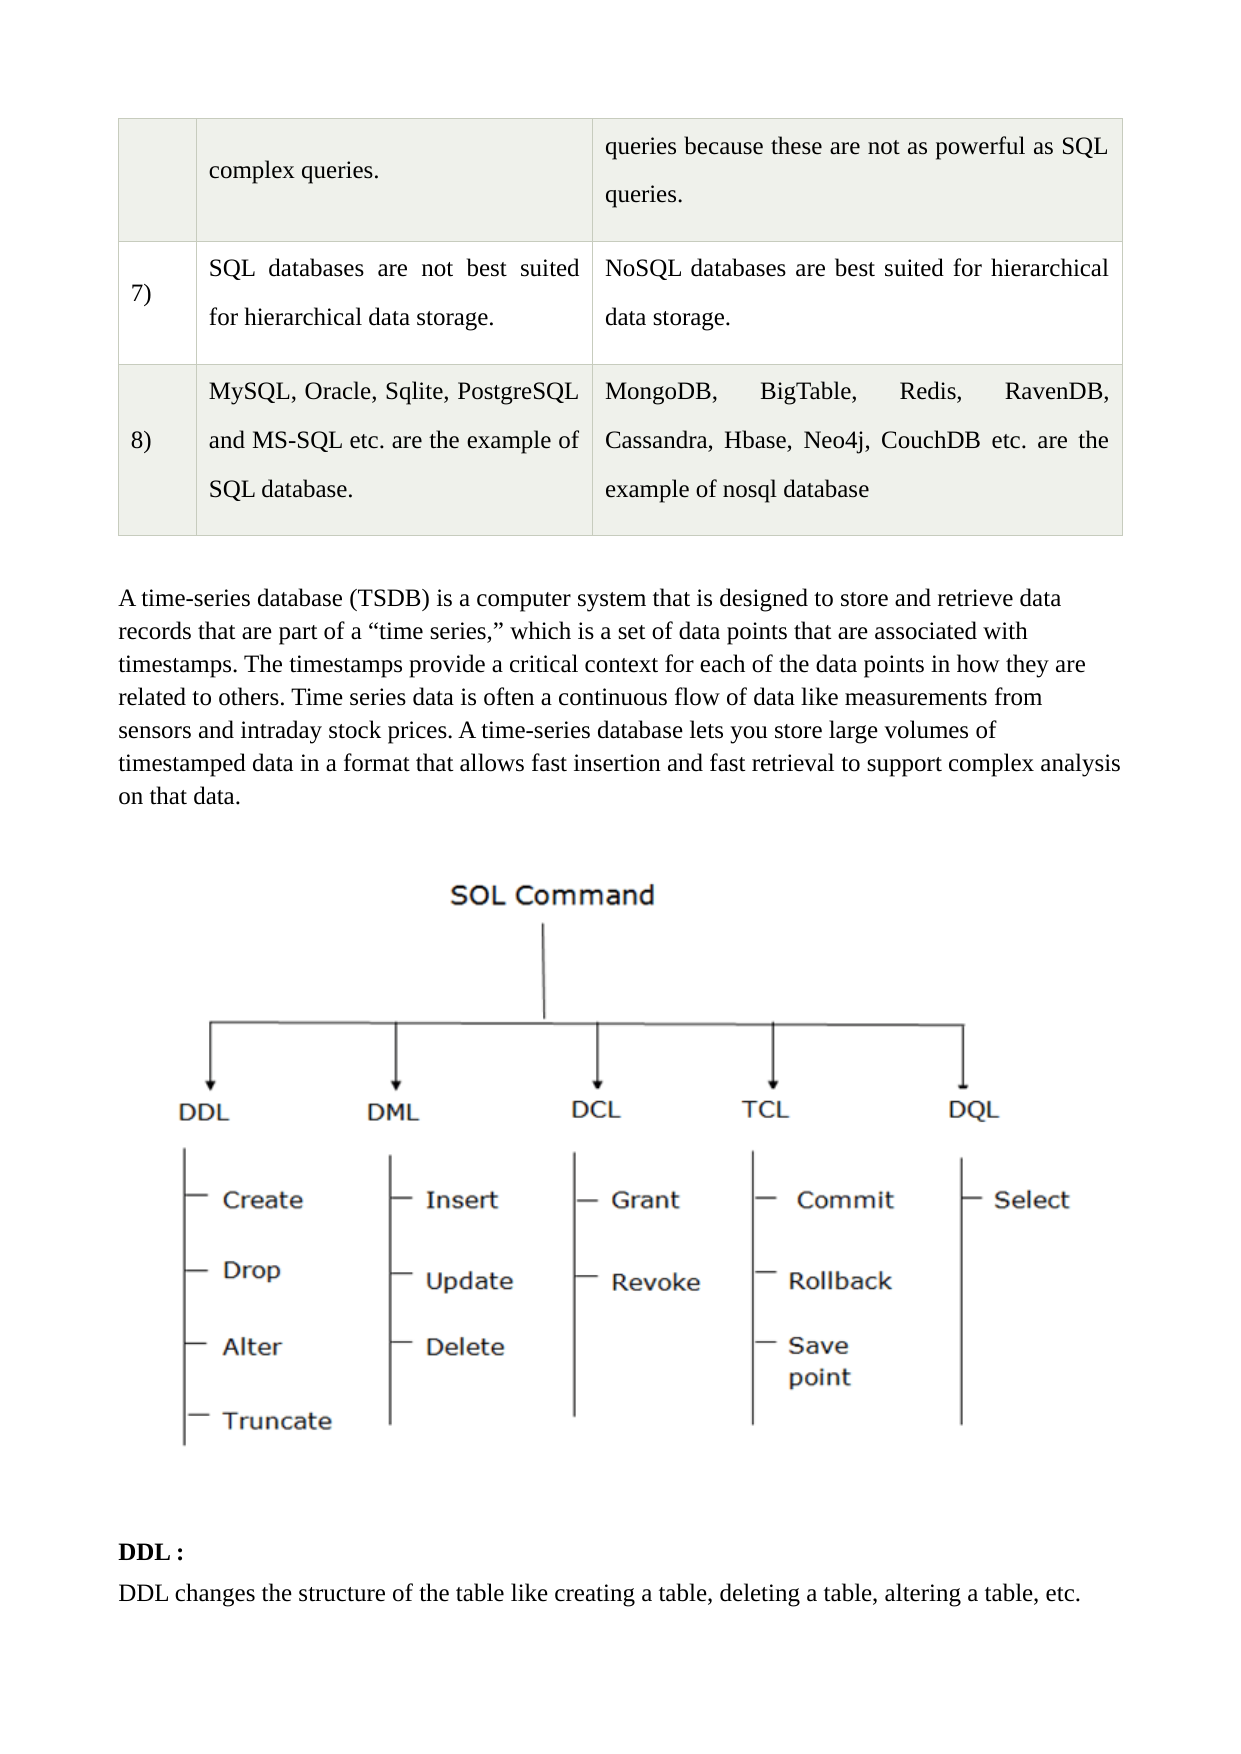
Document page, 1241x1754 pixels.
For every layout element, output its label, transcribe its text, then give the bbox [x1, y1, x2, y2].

table_cell MongoDB, BigTable, Redis, RavenDB, Cassandra, Hbase, Neo4j, CouchDB etc. are the example of nosql database [593, 365, 1122, 535]
table_cell MySQL, Oracle, Sqlite, PostgreSQL and MS-SQL etc. are the example of SQL database. [197, 365, 592, 535]
table_cell SQL databases are not best suited for hierarchical data storage. [197, 242, 592, 364]
picture [158, 876, 1082, 1461]
text DDL changes the structure of the table like creating a table, deleting a table, altering a table, etc. [118, 1578, 1122, 1607]
table_cell queries because these are not as powerful as SQL queries. [593, 119, 1122, 241]
table_cell 8) [119, 365, 196, 535]
subtitle DDL : [118, 1537, 1122, 1566]
text A time-series database (TSDB) is a computer system that is designed to store and retrieve data records that are part of a “time series,” which is a set of data points that are associated with timestamps. The timestamps provide a critical context for each of the data points in how they are related to others. Time series data is often a continuous flow of data like measurements from sensors and intraday stock prices. A time-series database lets you store large volumes of timestamped data in a format that allows fast insertion and fast retrieval to support complex analysis on that data. [118, 583, 1122, 810]
table_cell complex queries. [197, 119, 592, 241]
table_cell NoSQL databases are best suited for hierarchical data storage. [593, 242, 1122, 364]
table_cell [119, 119, 196, 241]
table_cell 7) [119, 242, 196, 364]
